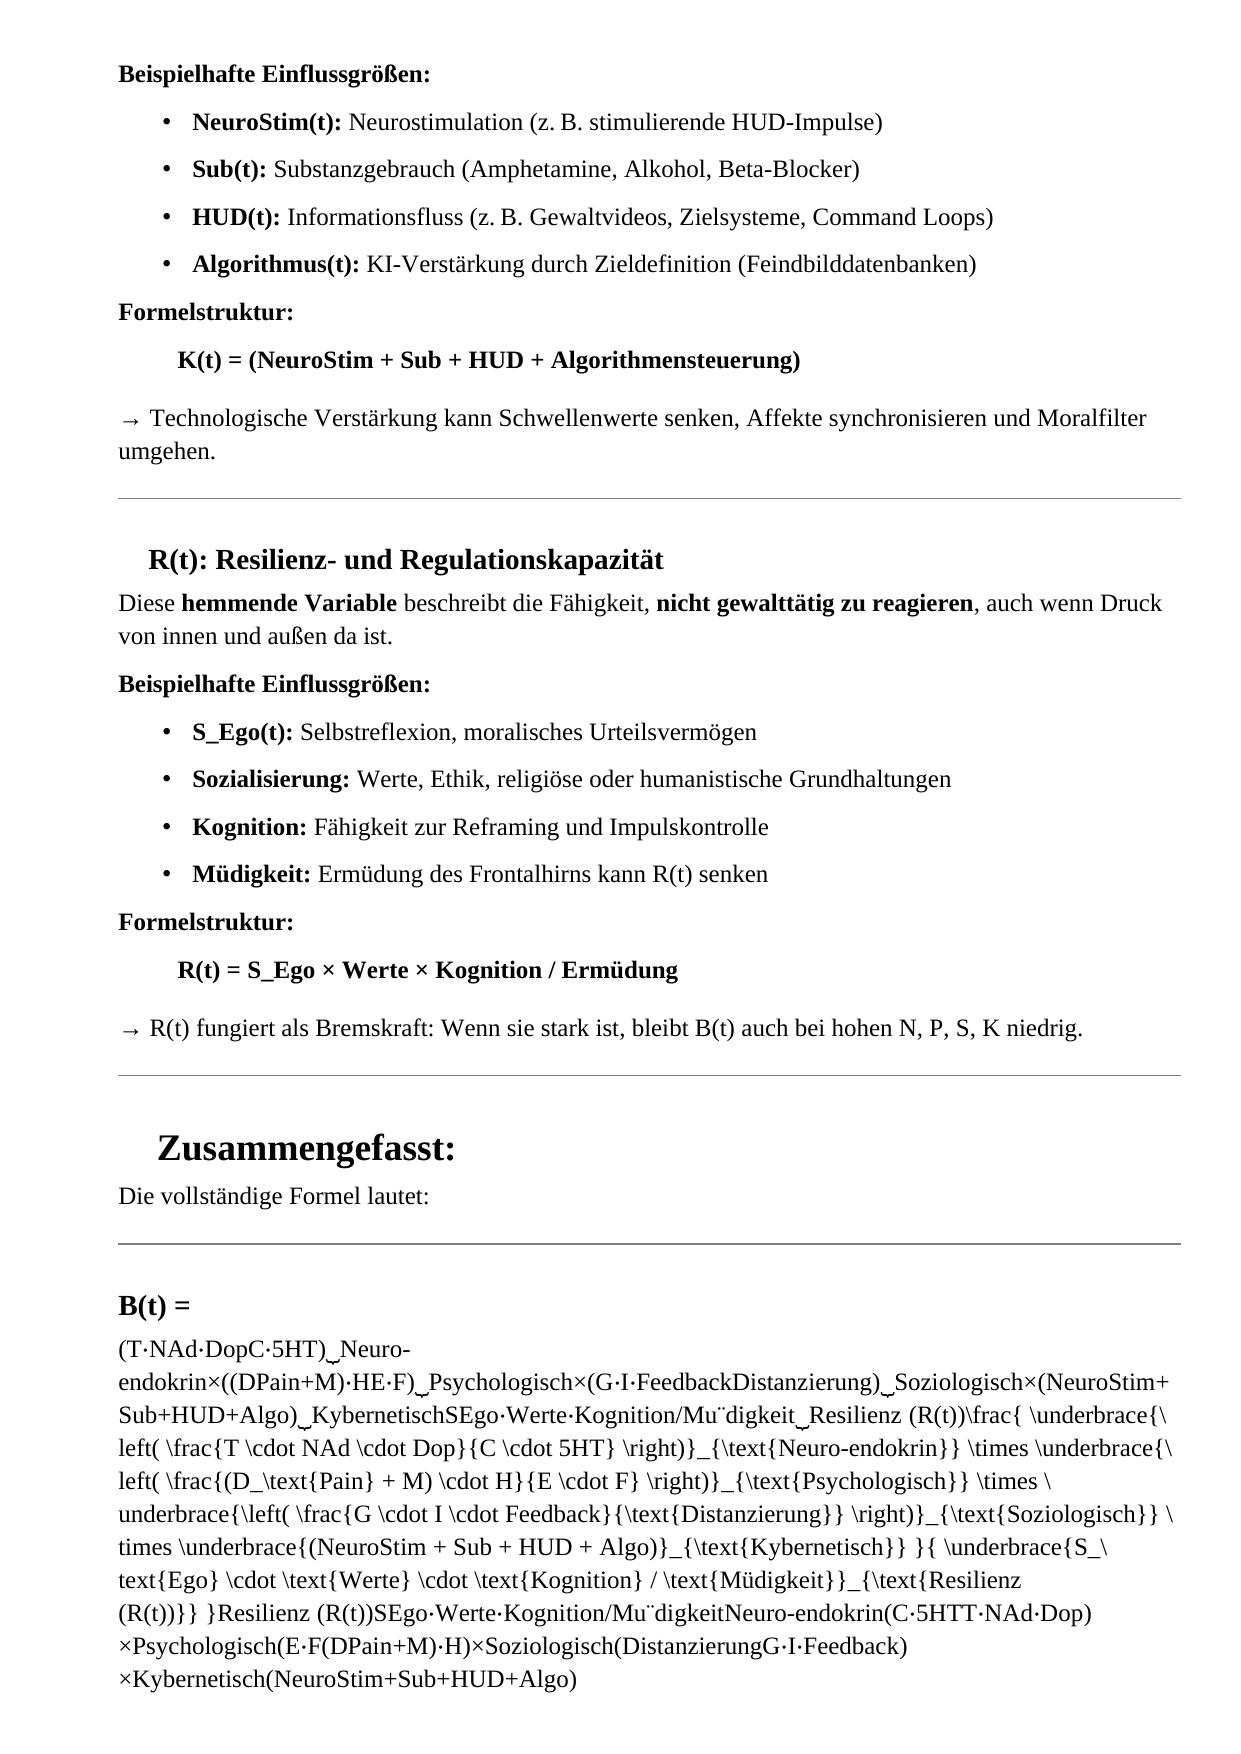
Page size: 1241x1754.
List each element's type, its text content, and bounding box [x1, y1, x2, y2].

list Kognition: Fähigkeit zur Reframing und Impulskontrolle [162, 812, 1181, 841]
list S_Ego(t): Selbstreflexion, moralisches Urteilsvermögen [162, 717, 1181, 745]
text Beispielhafte Einflussgrößen: [118, 59, 1181, 88]
text Formelstruktur: [118, 297, 1181, 326]
subtitle 🔚 Zusammengefasst: [118, 1126, 1181, 1169]
list Sub(t): Substanzgebrauch (Amphetamine, Alkohol, Beta-Blocker) [162, 154, 1181, 183]
text Beispielhafte Einflussgrößen: [118, 669, 1181, 698]
text (T⋅NAd⋅DopC⋅5HT)⏟Neuro-endokrin×((DPain+M)⋅HE⋅F)⏟Psychologisch×(G⋅I⋅FeedbackDistanzierung)⏟Soziologisch×(NeuroStim+Sub+HUD+Algo)⏟KybernetischSEgo⋅Werte⋅Kognition/Mu¨digkeit⏟Resilienz (R(t))\frac{ \underbrace{\left( \frac{T \cdot NAd \cdot Dop}{C \cdot 5HT} \right)}_{\text{Neuro-endokrin}} \times \underbrace{\left( \frac{(D_\text{Pain} + M) \cdot H}{E \cdot F} \right)}_{\text{Psychologisch}} \times \underbrace{\left( \frac{G \cdot I \cdot Feedback}{\text{Distanzierung}} \right)}_{\text{Soziologisch}} \times \underbrace{(NeuroStim + Sub + HUD + Algo)}_{\text{Kybernetisch}} }{ \underbrace{S_\text{Ego} \cdot \text{Werte} \cdot \text{Kognition} / \text{Müdigkeit}}_{\text{Resilienz (R(t))}} }Resilienz (R(t))SEgo​⋅Werte⋅Kognition/Mu¨digkeit​​Neuro-endokrin(C⋅5HTT⋅NAd⋅Dop​)​​×Psychologisch(E⋅F(DPain​+M)⋅H​)​​×Soziologisch(DistanzierungG⋅I⋅Feedback​)​​×Kybernetisch(NeuroStim+Sub+HUD+Algo)​​​ [118, 1334, 1181, 1693]
subtitle 🧯 R(t): Resilienz- und Regulationskapazität [118, 542, 1181, 576]
text → R(t) fungiert als Bremskraft: Wenn sie stark ist, bleibt B(t) auch bei hohen N, P, S, K niedrig. [118, 1013, 1181, 1042]
text Diese hemmende Variable beschreibt die Fähigkeit, nicht gewalttätig zu reagieren, auch wenn Druck von innen und außen da ist. [118, 588, 1181, 650]
list NeuroStim(t): Neurostimulation (z. B. stimulierende HUD-Impulse) [162, 107, 1181, 135]
list Algorithmus(t): KI-Verstärkung durch Zieldefinition (Feindbilddatenbanken) [162, 249, 1181, 278]
subtitle B(t) = [118, 1288, 1181, 1321]
list Sozialisierung: Werte, Ethik, religiöse oder humanistische Grundhaltungen [162, 764, 1181, 793]
text Die vollständige Formel lautet: [118, 1181, 1181, 1210]
text R(t) = S_Ego × Werte × Kognition / Ermüdung [177, 955, 1122, 983]
list Müdigkeit: Ermüdung des Frontalhirns kann R(t) senken [162, 859, 1181, 888]
list HUD(t): Informationsfluss (z. B. Gewaltvideos, Zielsysteme, Command Loops) [162, 202, 1181, 231]
text Formelstruktur: [118, 907, 1181, 936]
text K(t) = (NeuroStim + Sub + HUD + Algorithmensteuerung) [177, 345, 1122, 373]
text → Technologische Verstärkung kann Schwellenwerte senken, Affekte synchronisieren und Moralfilter umgehen. [118, 403, 1181, 465]
